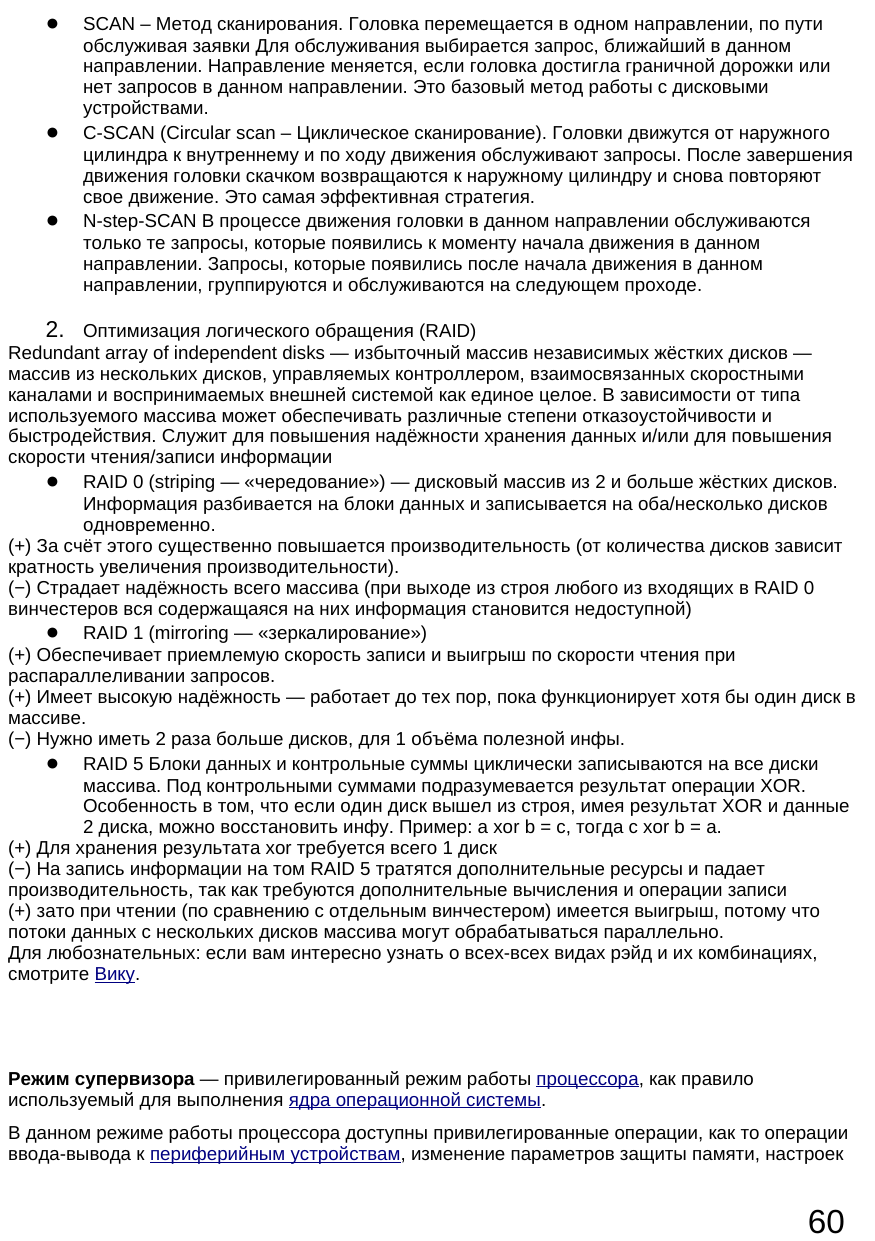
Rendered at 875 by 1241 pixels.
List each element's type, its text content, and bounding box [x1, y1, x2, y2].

text (−) Страдает надёжность всего массива (при выходе из строя любого из входящих в RAID 0 винчестеров вся содержащаяся на них информация становится недоступной) [8, 577, 861, 619]
list SCAN – Метод сканирования. Головка перемещается в одном направлении, по пути обслуживая заявки Для обслуживания выбирается запрос, ближайший в данном направлении. Направление меняется, если головка достигла граничной дорожки или нет запросов в данном направлении. Это базовый метод работы с дисковыми устройствами. [45, 9, 861, 119]
text (−) На запись информации на том RAID 5 тратятся дополнительные ресурсы и падает производительность, так как требуются дополнительные вычисления и операции записи [8, 859, 861, 901]
list RAID 0 (striping — «чередование») — дисковый массив из 2 и больше жёстких дисков. Информация разбивается на блоки данных и записывается на оба/несколько дисков одновременно. [45, 468, 861, 535]
text Redundant array of independent disks — избыточный массив независимых жёстких дисков — массив из нескольких дисков, управляемых контроллером, взаимосвязанных скоростными каналами и воспринимаемых внешней системой как единое целое. В зависимости от типа используемого массива может обеспечивать различные степени отказоустойчивости и быстродействия. Служит для повышения надёжности хранения данных и/или для повышения скорости чтения/записи информации [8, 342, 861, 468]
text (+) зато при чтении (по сравнению с отдельным винчестером) имеется выигрыш, потому что потоки данных с нескольких дисков массива могут обрабатываться параллельно. [8, 901, 861, 942]
text (+) Для хранения результата xor требуется всего 1 диск [8, 838, 861, 859]
list N-step-SCAN В процессе движения головки в данном направлении обслуживаются только те запросы, которые появились к моменту начала движения в данном направлении. Запросы, которые появились после начала движения в данном направлении, группируются и обслуживаются на следующем проходе. [45, 207, 861, 296]
text (+) За счёт этого существенно повышается производительность (от количества дисков зависит кратность увеличения производительности). [8, 535, 861, 577]
list C-SCAN (Circular scan – Циклическое сканирование). Головки движутся от наружного цилиндра к внутреннему и по ходу движения обслуживают запросы. После завершения движения головки скачком возвращаются к наружному цилиндру и снова повторяют свое движение. Это самая эффективная стратегия. [45, 119, 861, 207]
text (+) Обеспечивает приемлемую скорость записи и выигрыш по скорости чтения при распараллеливании запросов. [8, 645, 861, 687]
list Оптимизация логического обращения (RAID) [45, 317, 861, 342]
text Для любознательных: если вам интересно узнать о всех-всех видах рэйд и их комбинациях, смотрите Вику. [8, 942, 861, 984]
text (+) Имеет высокую надёжность — работает до тех пор, пока функционирует хотя бы один диск в массиве. [8, 687, 861, 728]
text Режим супервизора — привилегированный режим работы процессора, как правило используемый для выполнения ядра операционной системы. [8, 1068, 861, 1110]
text (−) Нужно иметь 2 раза больше дисков, для 1 объёма полезной инфы. [8, 728, 861, 749]
list RAID 1 (mirroring — «зеркалирование») [45, 619, 861, 645]
text В данном режиме работы процессора доступны привилегированные операции, как то операции ввода-вывода к периферийным устройствам, изменение параметров защиты памяти, настроек [8, 1122, 861, 1164]
list RAID 5 Блоки данных и контрольные суммы циклически записываются на все диски массива. Под контрольными суммами подразумевается результат операции XOR. Особенность в том, что если один диск вышел из строя, имея результат ХОR и данные 2 диска, можно восстановить инфу. Пример: a xor b = c, тогда c xor b = a. [45, 749, 861, 838]
